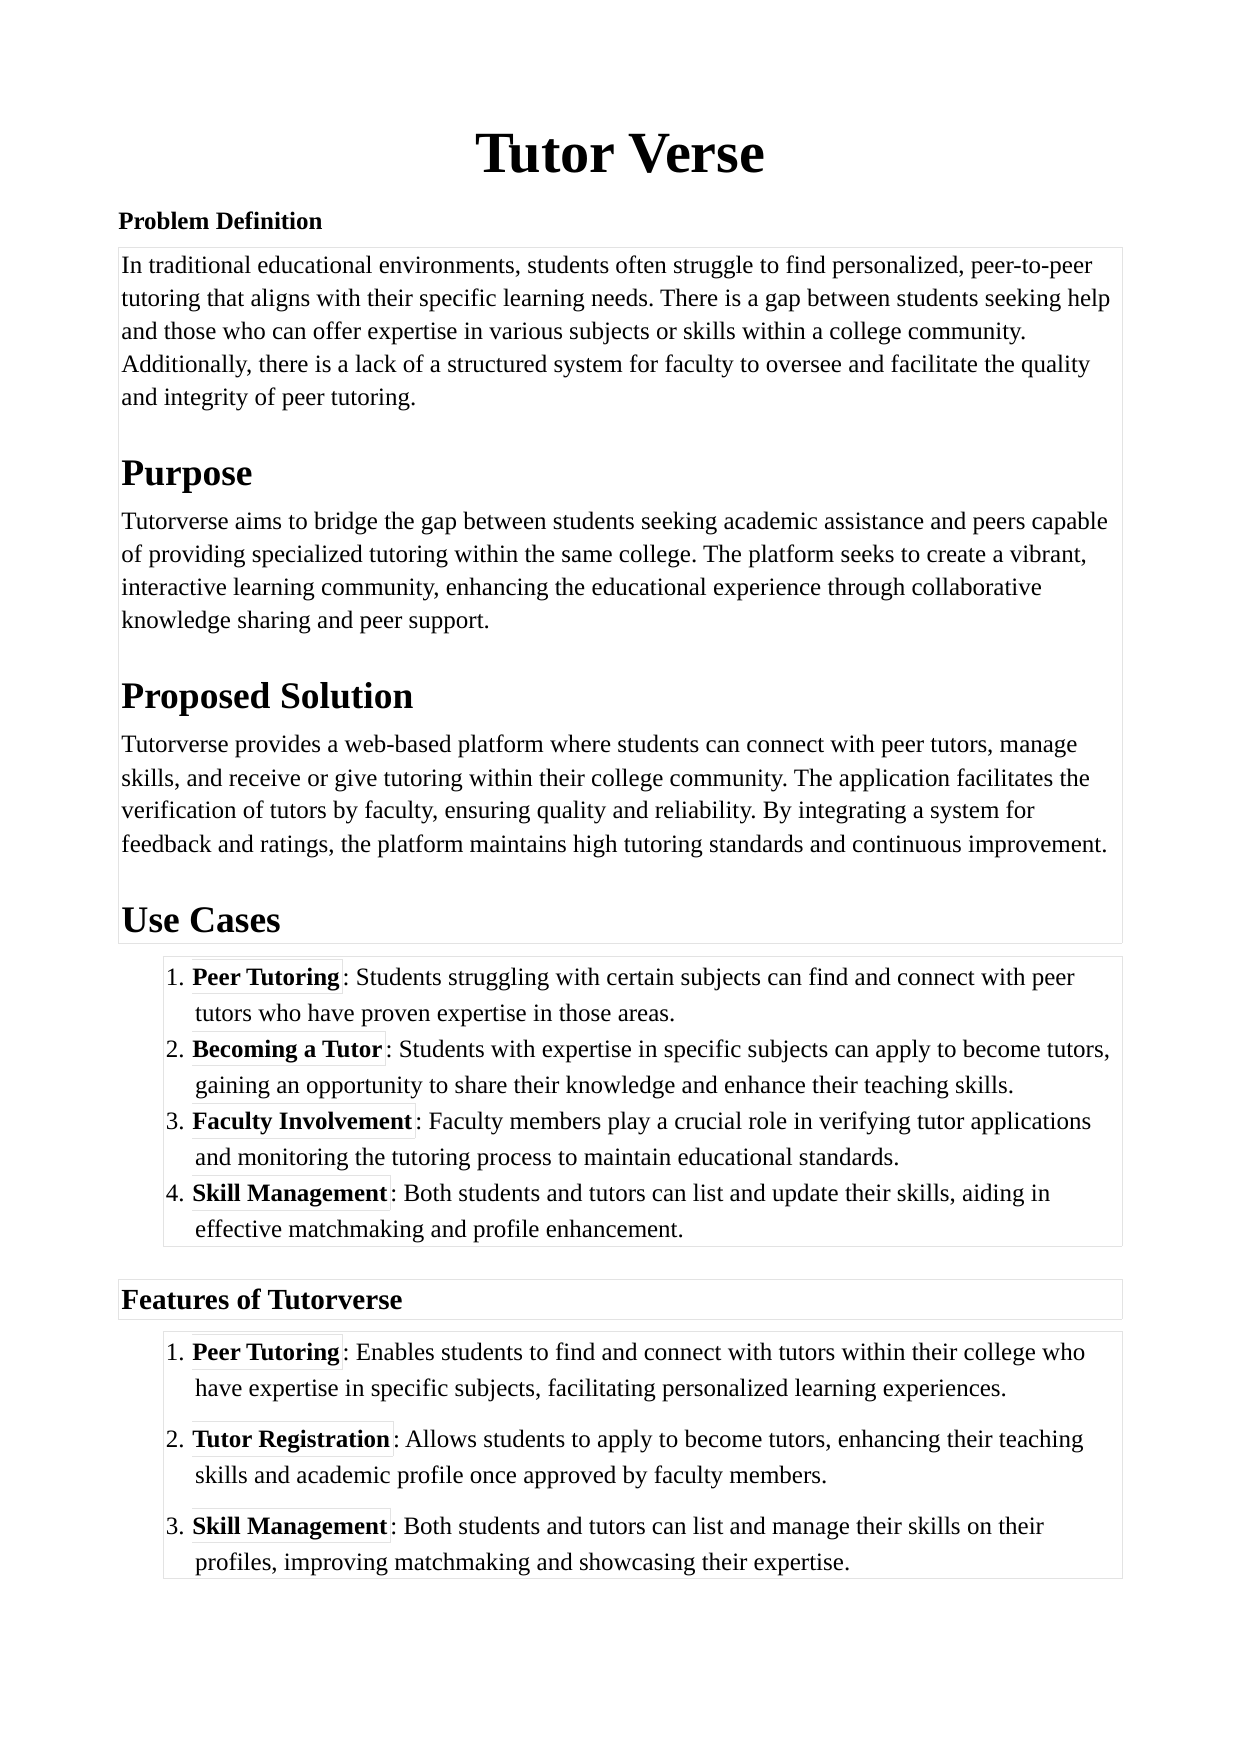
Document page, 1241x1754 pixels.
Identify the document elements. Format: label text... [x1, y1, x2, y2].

subtitle Use Cases [119, 894, 1122, 943]
list Peer Tutoring: Enables students to find and connect with tutors within their college who have expertise in specific subjects, facilitating personalized learning experiences. [164, 1332, 1122, 1402]
subtitle Proposed Solution [119, 671, 1122, 717]
text In traditional educational environments, students often struggle to find personalized, peer-to-peer tutoring that aligns with their specific learning needs. There is a gap between students seeking help and those who can offer expertise in various subjects or skills within a college community. Additionally, there is a lack of a structured system for faculty to oversee and facilitate the quality and integrity of peer tutoring. [119, 248, 1122, 411]
list Tutor Registration: Allows students to apply to become tutors, enhancing their teaching skills and academic profile once approved by faculty members. [164, 1418, 1122, 1489]
list Peer Tutoring: Students struggling with certain subjects can find and connect with peer tutors who have proven expertise in those areas. [164, 957, 1122, 1027]
list Faculty Involvement: Faculty members play a crucial role in verifying tutor applications and monitoring the tutoring process to maintain educational standards. [164, 1100, 1122, 1171]
subtitle Purpose [119, 448, 1122, 494]
text Tutorverse provides a web-based platform where students can connect with peer tutors, manage skills, and receive or give tutoring within their college community. The application facilitates the verification of tutors by faculty, ensuring quality and reliability. By integrating a system for feedback and ratings, the platform maintains high tutoring standards and continuous improvement. [119, 727, 1122, 857]
list Skill Management: Both students and tutors can list and update their skills, aiding in effective matchmaking and profile enhancement. [164, 1172, 1122, 1246]
subtitle Problem Definition [118, 206, 1122, 235]
list Becoming a Tutor: Students with expertise in specific subjects can apply to become tutors, gaining an opportunity to share their knowledge and enhance their teaching skills. [164, 1028, 1122, 1099]
text Tutorverse aims to bridge the gap between students seeking academic assistance and peers capable of providing specialized tutoring within the same college. The platform seeks to create a vibrant, interactive learning community, enhancing the educational experience through collaborative knowledge sharing and peer support. [119, 503, 1122, 634]
list Skill Management: Both students and tutors can list and manage their skills on their profiles, improving matchmaking and showcasing their expertise. [164, 1505, 1122, 1578]
subtitle Features of Tutorverse [119, 1280, 1122, 1319]
text Tutor Verse [118, 118, 1122, 185]
